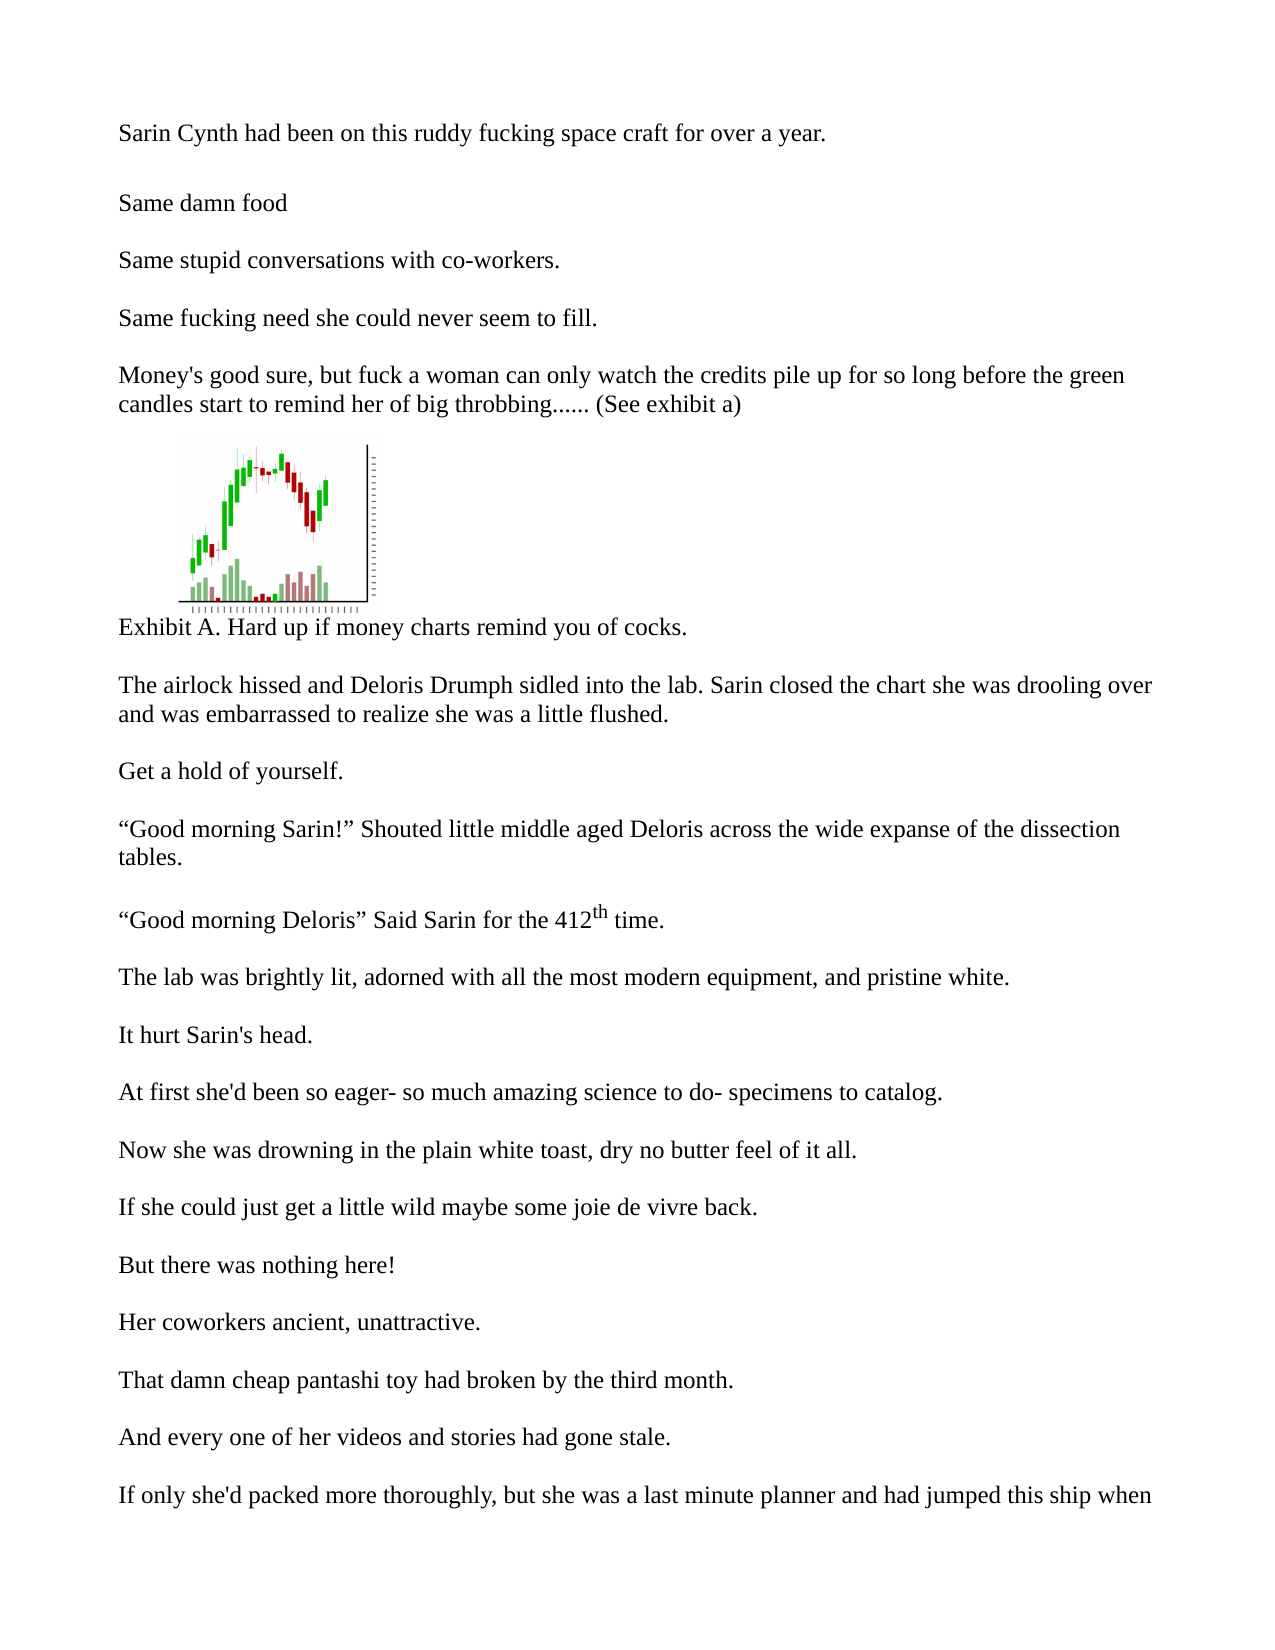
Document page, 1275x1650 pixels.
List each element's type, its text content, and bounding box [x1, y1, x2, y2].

text “Good morning Sarin!” Shouted little middle aged Deloris across the wide expanse of the dissection tables. “Good morning Deloris” Said Sarin for the 412th time. The lab was brightly lit, adorned with all the most modern equipment, and pristine white. [118, 814, 1157, 991]
picture [175, 430, 382, 613]
text Same fucking need she could never seem to fill. [118, 303, 1157, 332]
text If she could just get a little wild maybe some joie de vivre back. But there was nothing here! Her coworkers ancient, unattractive. That damn cheap pantashi toy had broken by the third month. And every one of her videos and stories had gone stale. If only she'd packed more thoroughly, but she was a last minute planner and had jumped this ship when [118, 1192, 1157, 1508]
text It hurt Sarin's head. [118, 1020, 1157, 1048]
text At first she'd been so eager- so much amazing science to do- specimens to catalog. [118, 1077, 1157, 1106]
text Exhibit A. Hard up if money charts remind you of cocks. [118, 418, 1157, 641]
text Same stupid conversations with co-workers. [118, 246, 1157, 274]
text The airlock hissed and Deloris Drumph sidled into the lab. Sarin closed the chart she was drooling over and was embarrassed to realize she was a little flushed. [118, 670, 1157, 727]
text Get a hold of yourself. [118, 756, 1157, 785]
text Same damn food [118, 188, 1157, 217]
text Sarin Cynth had been on this ruddy fucking space craft for over a year. [118, 118, 1157, 147]
text Now she was drowning in the plain white toast, dry no butter feel of it all. [118, 1135, 1157, 1163]
text Money's good sure, but fuck a woman can only watch the credits pile up for so long before the green candles start to remind her of big throbbing...... (See exhibit a) [118, 361, 1157, 418]
